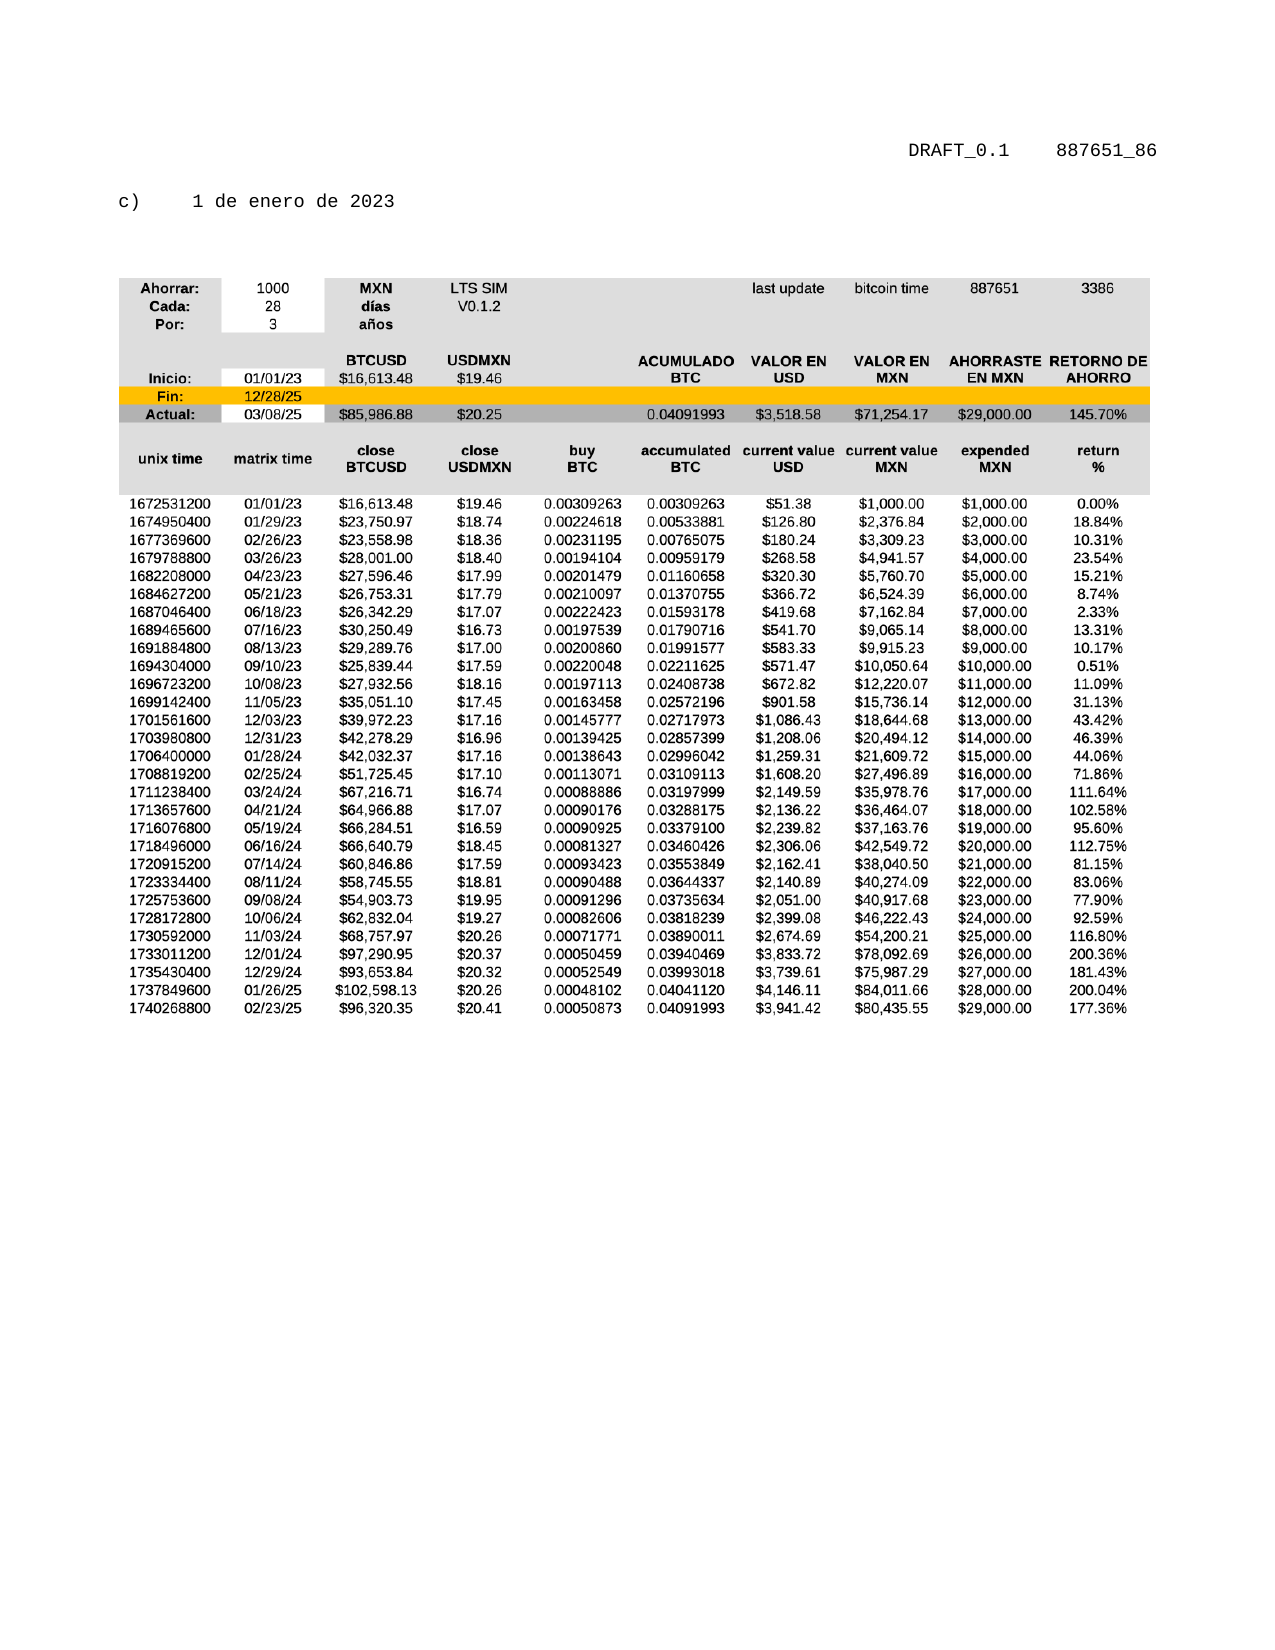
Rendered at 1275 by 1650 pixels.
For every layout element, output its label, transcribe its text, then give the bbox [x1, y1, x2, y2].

text c) 1 de enero de 2023 [118, 191, 1157, 213]
picture [118, 278, 1157, 1034]
